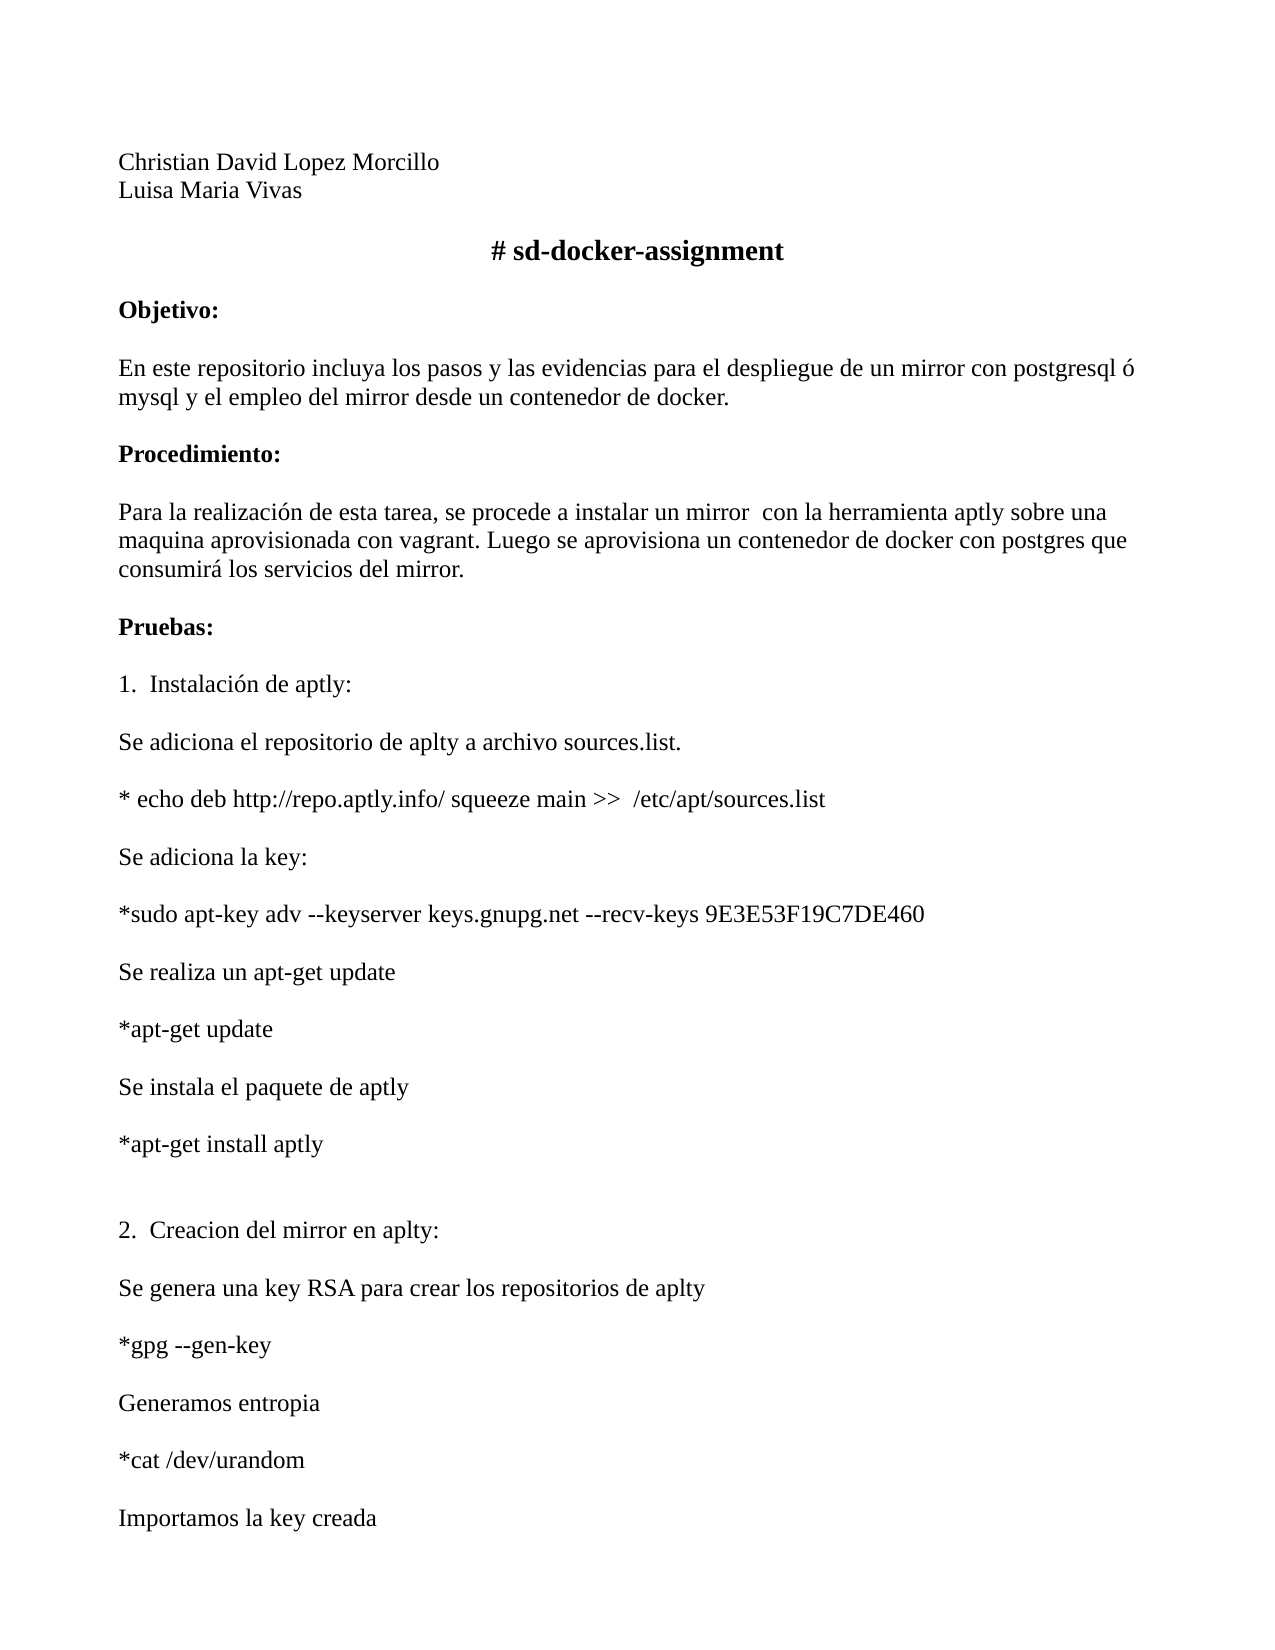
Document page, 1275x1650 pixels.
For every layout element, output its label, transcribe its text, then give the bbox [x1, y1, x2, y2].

text Se adiciona la key: [118, 842, 1157, 870]
text Se genera una key RSA para crear los repositorios de aplty [118, 1273, 1157, 1302]
text Objetivo: [118, 295, 1157, 324]
text 1. Instalación de aptly: [118, 669, 1157, 698]
text Para la realización de esta tarea, se procede a instalar un mirror con la herramienta aptly sobre una maquina aprovisionada con vagrant. Luego se aprovisiona un contenedor de docker con postgres que consumirá los servicios del mirror. [118, 497, 1157, 583]
text Importamos la key creada [118, 1503, 1157, 1532]
text *gpg --gen-key [118, 1330, 1157, 1359]
text Se realiza un apt-get update [118, 957, 1157, 985]
text *cat /dev/urandom [118, 1445, 1157, 1474]
text *sudo apt-key adv --keyserver keys.gnupg.net --recv-keys 9E3E53F19C7DE460 [118, 899, 1157, 928]
text Procedimiento: [118, 439, 1157, 468]
text # sd-docker-assignment [118, 233, 1157, 267]
text * echo deb http://repo.aptly.info/ squeeze main >> /etc/apt/sources.list [118, 784, 1157, 813]
text 2. Creacion del mirror en aplty: [118, 1215, 1157, 1244]
text Luisa Maria Vivas [118, 176, 1157, 204]
text Pruebas: [118, 612, 1157, 640]
text *apt-get install aptly [118, 1129, 1157, 1158]
text En este repositorio incluya los pasos y las evidencias para el despliegue de un mirror con postgresql ó mysql y el empleo del mirror desde un contenedor de docker. [118, 353, 1157, 410]
text *apt-get update [118, 1014, 1157, 1043]
text Se adiciona el repositorio de aplty a archivo sources.list. [118, 727, 1157, 755]
text Christian David Lopez Morcillo [118, 147, 1157, 176]
text Generamos entropia [118, 1388, 1157, 1417]
text Se instala el paquete de aptly [118, 1072, 1157, 1100]
